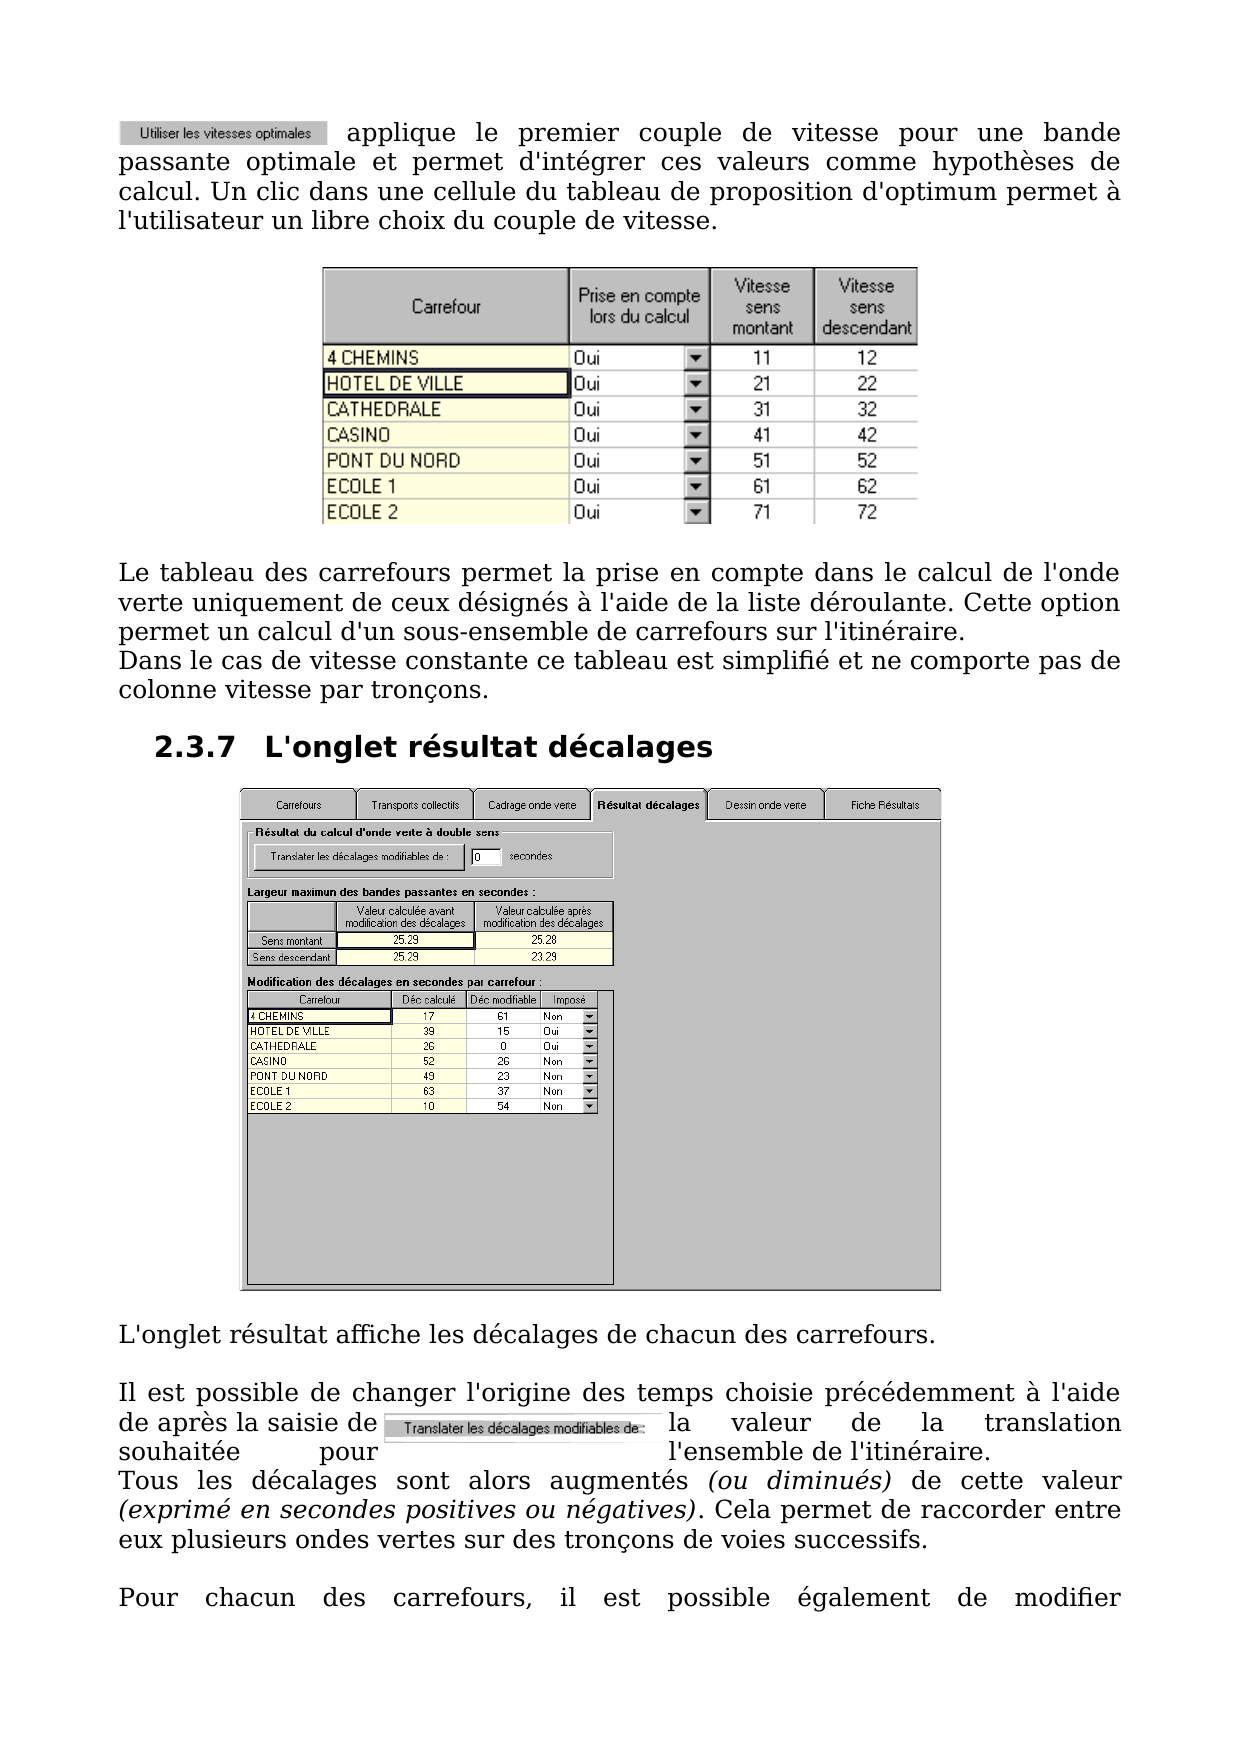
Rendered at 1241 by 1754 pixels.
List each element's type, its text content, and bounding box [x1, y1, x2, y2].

text L'onglet résultat affiche les décalages de chacun des carrefours. [118, 1320, 1122, 1349]
subtitle L'onglet résultat décalages [153, 730, 1122, 764]
text Le tableau des carrefours permet la prise en compte dans le calcul de l'onde verte uniquement de ceux désignés à l'aide de la liste déroulante. Cette option permet un calcul d'un sous-ensemble de carrefours sur l'itinéraire. [118, 559, 1122, 646]
text Dans le cas de vitesse constante ce tableau est simplifié et ne comporte pas de colonne vitesse par tronçons. [118, 646, 1122, 705]
text applique le premier couple de vitesse pour une bande passante optimale et permet d'intégrer ces valeurs comme hypothèses de calcul. Un clic dans une cellule du tableau de proposition d'optimum permet à l'utilisateur un libre choix du couple de vitesse. [118, 118, 1122, 235]
picture [322, 267, 918, 524]
text Pour chacun des carrefours, il est possible également de modifier [118, 1583, 1122, 1613]
text Tous les décalages sont alors augmentés (ou diminués) de cette valeur (exprimé en secondes positives ou négatives). Cela permet de raccorder entre eux plusieurs ondes vertes sur des tronçons de voies successifs. [118, 1466, 1122, 1554]
picture [415, 1442, 665, 1446]
picture [239, 788, 942, 1291]
text Il est possible de changer l'origine des temps choisie précédemment à l'aide de après la saisie de la valeur de la translation souhaitée pour l'ensemble de l'itinéraire. [118, 1379, 1122, 1466]
